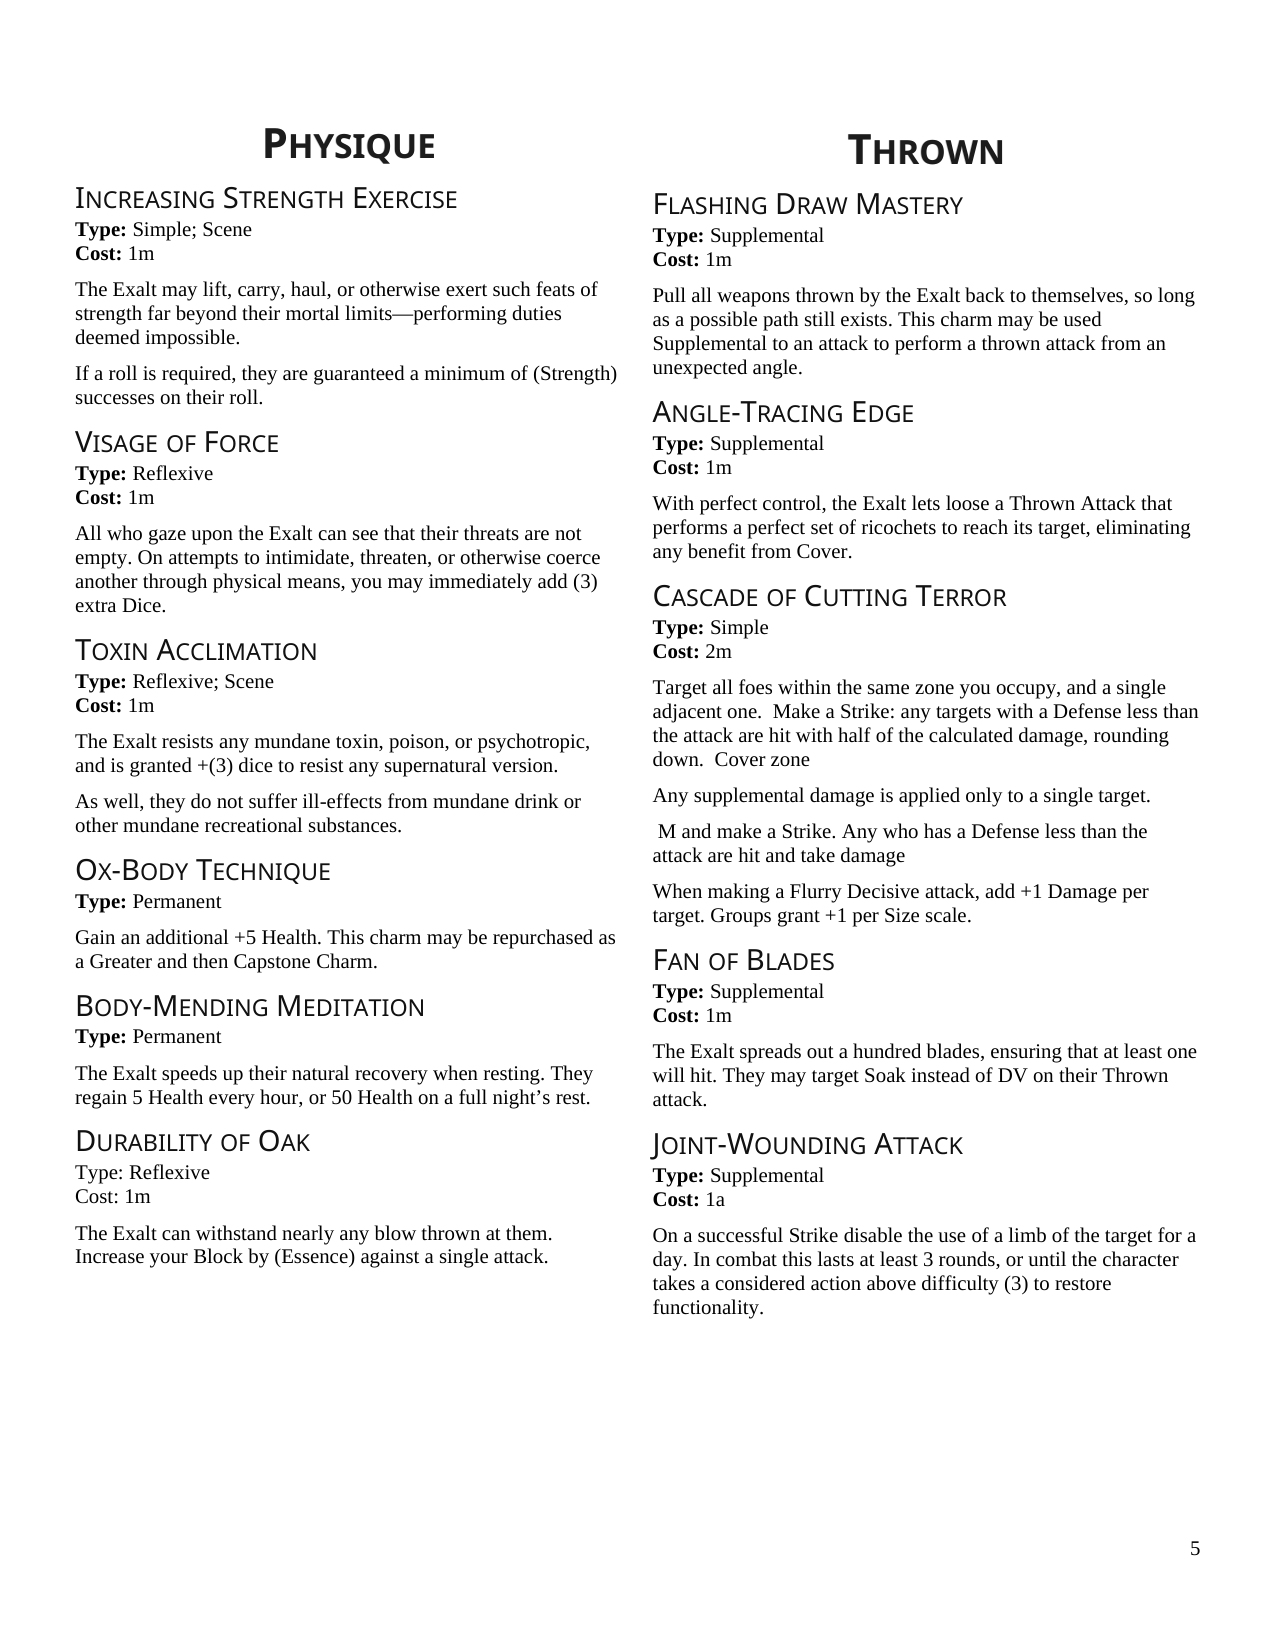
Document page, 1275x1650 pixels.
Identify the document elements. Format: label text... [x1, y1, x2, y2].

subtitle Flashing Draw Mastery [652, 183, 1200, 223]
subtitle Durability of Oak [75, 1121, 622, 1160]
subtitle Angle-Tracing Edge [652, 391, 1200, 431]
text When making a Flurry Decisive attack, add +1 Damage per target. Groups grant +1 per Size scale. [652, 879, 1200, 927]
text Type: Supplemental Cost: 1m [652, 979, 1200, 1027]
subtitle Fan of Blades [652, 939, 1200, 979]
text With perfect control, the Exalt lets loose a Thrown Attack that performs a perfect set of ricochets to reach its target, eliminating any benefit from Cover. [652, 491, 1200, 563]
text Type: Reflexive; Scene Cost: 1m [75, 669, 622, 717]
text The Exalt spreads out a hundred blades, ensuring that at least one will hit. They may target Soak instead of DV on their Thrown attack. [652, 1039, 1200, 1111]
text M and make a Strike. Any who has a Defense less than the attack are hit and take damage [652, 819, 1200, 867]
subtitle Ox-Body Technique [75, 849, 622, 889]
text Type: Supplemental Cost: 1m [652, 431, 1200, 479]
text On a successful Strike disable the use of a limb of the target for a day. In combat this lasts at least 3 rounds, or until the character takes a considered action above difficulty (3) to restore functionality. [652, 1223, 1200, 1319]
subtitle Thrown [652, 120, 1200, 177]
text Type: Permanent [75, 889, 622, 913]
subtitle Toxin Acclimation [75, 629, 622, 669]
subtitle Cascade of Cutting Terror [652, 575, 1200, 614]
subtitle Physique [75, 114, 622, 171]
text As well, they do not suffer ill-effects from mundane drink or other mundane recreational substances. [75, 789, 622, 837]
text The Exalt can withstand nearly any blow thrown at them. Increase your Block by (Essence) against a single attack. [75, 1220, 622, 1268]
text Pull all weapons thrown by the Exalt back to themselves, so long as a possible path still exists. This charm may be used Supplemental to an attack to perform a thrown attack from an unexpected angle. [652, 283, 1200, 379]
subtitle Body-Mending Meditation [75, 985, 622, 1024]
text Type: Simple; Scene Cost: 1m [75, 217, 622, 265]
text The Exalt speeds up their natural recovery when resting. They regain 5 Health every hour, or 50 Health on a full night’s rest. [75, 1061, 622, 1109]
text All who gaze upon the Exalt can see that their threats are not empty. On attempts to intimidate, threaten, or otherwise coerce another through physical means, you may immediately add (3) extra Dice. [75, 521, 622, 617]
text Type: Simple Cost: 2m [652, 614, 1200, 663]
subtitle Increasing Strength Exercise [75, 177, 622, 217]
text Type: Reflexive Cost: 1m [75, 1160, 622, 1208]
text Gain an additional +5 Health. This charm may be repurchased as a Greater and then Capstone Charm. [75, 925, 622, 973]
text Target all foes within the same zone you occupy, and a single adjacent one. Make a Strike: any targets with a Defense less than the attack are hit with half of the calculated damage, rounding down. Cover zone [652, 675, 1200, 771]
text Type: Reflexive Cost: 1m [75, 461, 622, 509]
text Type: Supplemental Cost: 1a [652, 1163, 1200, 1211]
subtitle Visage of Force [75, 421, 622, 461]
text Type: Permanent [75, 1024, 622, 1048]
subtitle Joint-Wounding Attack [652, 1123, 1200, 1163]
text Any supplemental damage is applied only to a single target. [652, 783, 1200, 807]
text If a roll is required, they are guaranteed a minimum of (Strength) successes on their roll. [75, 361, 622, 409]
text Type: Supplemental Cost: 1m [652, 223, 1200, 271]
text The Exalt resists any mundane toxin, poison, or psychotropic, and is granted +(3) dice to resist any supernatural version. [75, 729, 622, 777]
text The Exalt may lift, carry, haul, or otherwise exert such feats of strength far beyond their mortal limits—performing duties deemed impossible. [75, 277, 622, 349]
